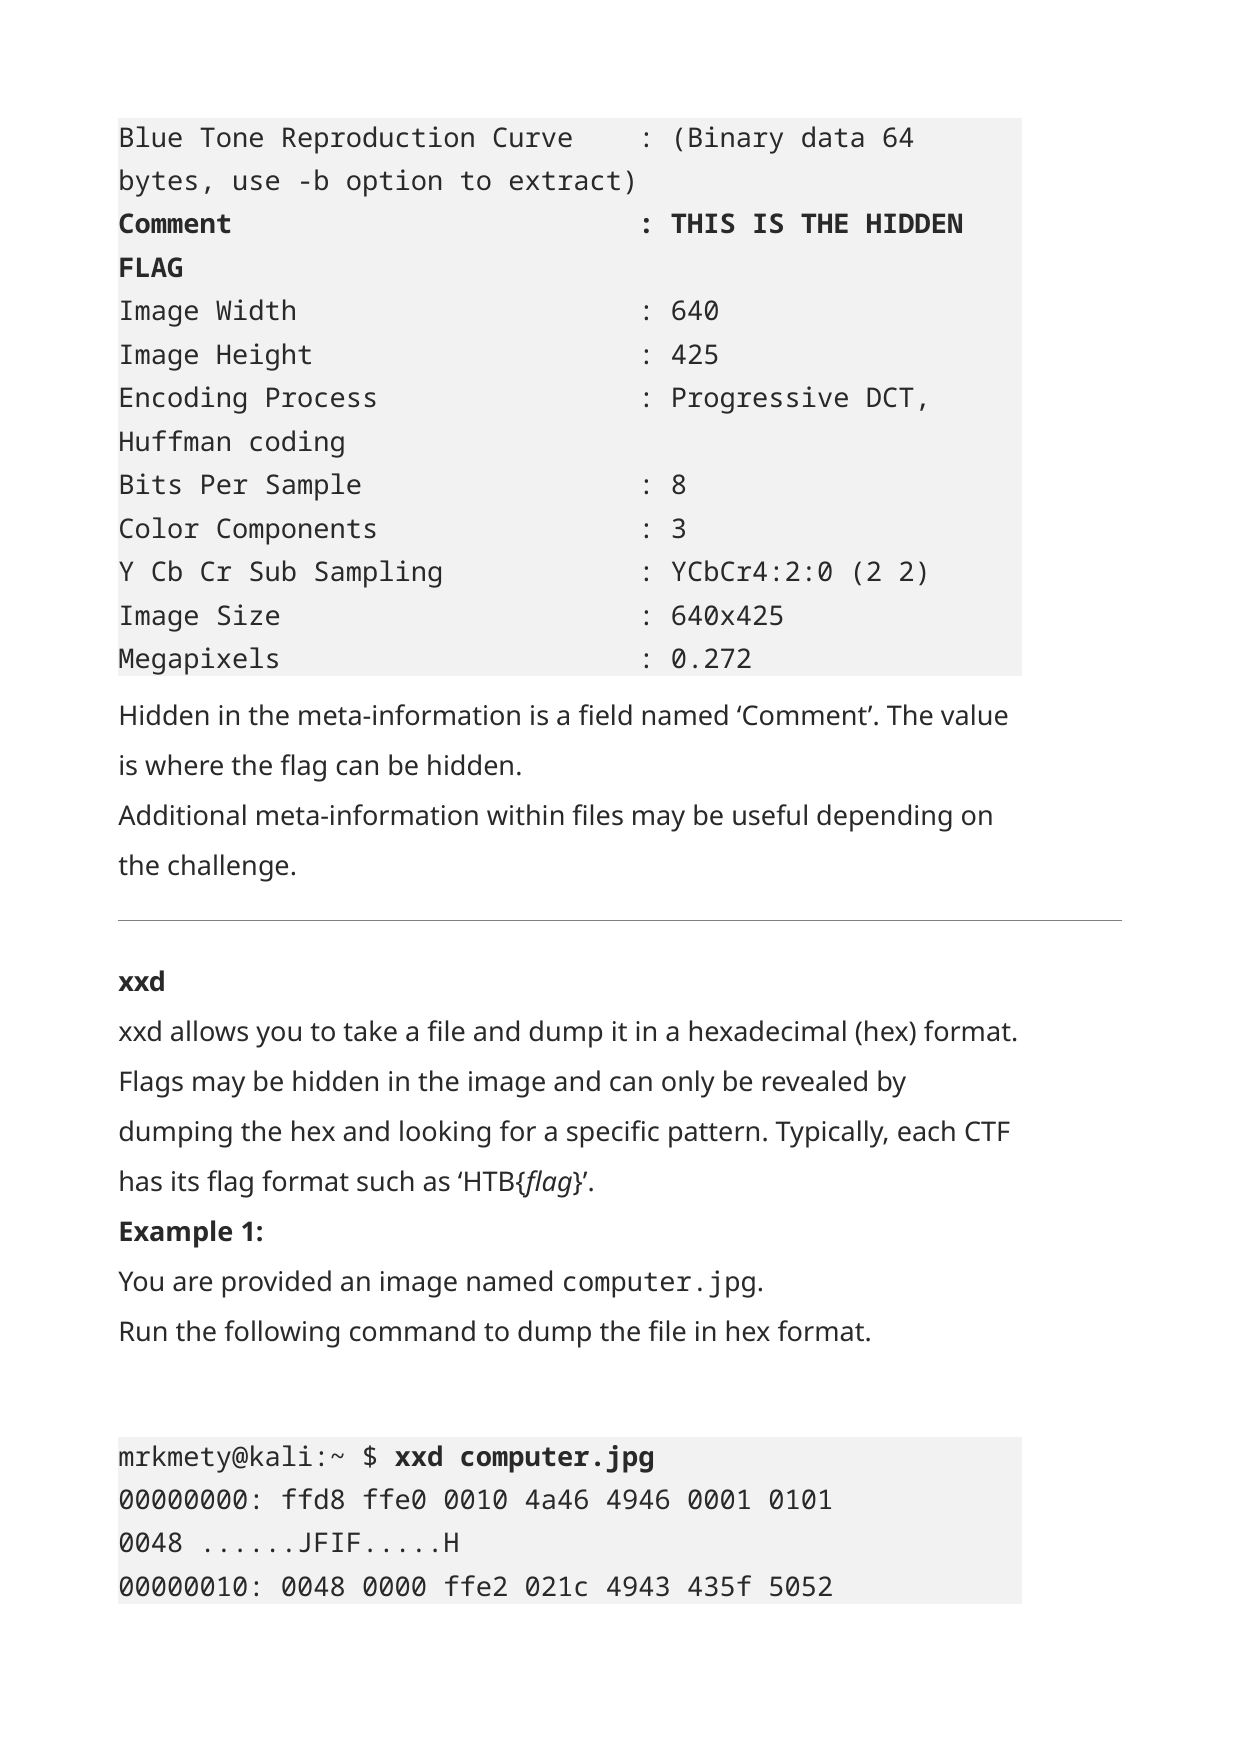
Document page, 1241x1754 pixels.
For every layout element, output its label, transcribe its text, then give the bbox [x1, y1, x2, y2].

text Flags may be hidden in the image and can only be revealed by dumping the hex and looking for a specific pattern. Typically, each CTF has its flag format such as ‘HTB{flag}’. [118, 1049, 1022, 1199]
text Additional meta-information within files may be useful depending on the challenge. [118, 783, 1022, 883]
text Example 1: You are provided an image named computer.jpg. Run the following command to dump the file in hex format. [118, 1199, 1022, 1349]
text mrkmety@kali:~ $ xxd computer.jpg 00000000: ffd8 ffe0 0010 4a46 4946 0001 0101 0048 ......JFIF.....H 00000010: 0048 0000 ffe2 021c 4943 435f 5052 [118, 1437, 1022, 1604]
subtitle xxd [118, 949, 1022, 999]
text Hidden in the meta-information is a field named ‘Comment’. The value is where the flag can be hidden. [118, 683, 1022, 783]
text xxd allows you to take a file and dump it in a hexadecimal (hex) format. [118, 999, 1022, 1049]
text Blue Tone Reproduction Curve : (Binary data 64 bytes, use -b option to extract) Comment : THIS IS THE HIDDEN FLAG Image Width : 640 Image Height : 425 Encoding Process : Progressive DCT, Huffman coding Bits Per Sample : 8 Color Components : 3 Y Cb Cr Sub Sampling : YCbCr4:2:0 (2 2) Image Size : 640x425 Megapixels : 0.272 [118, 118, 1022, 676]
